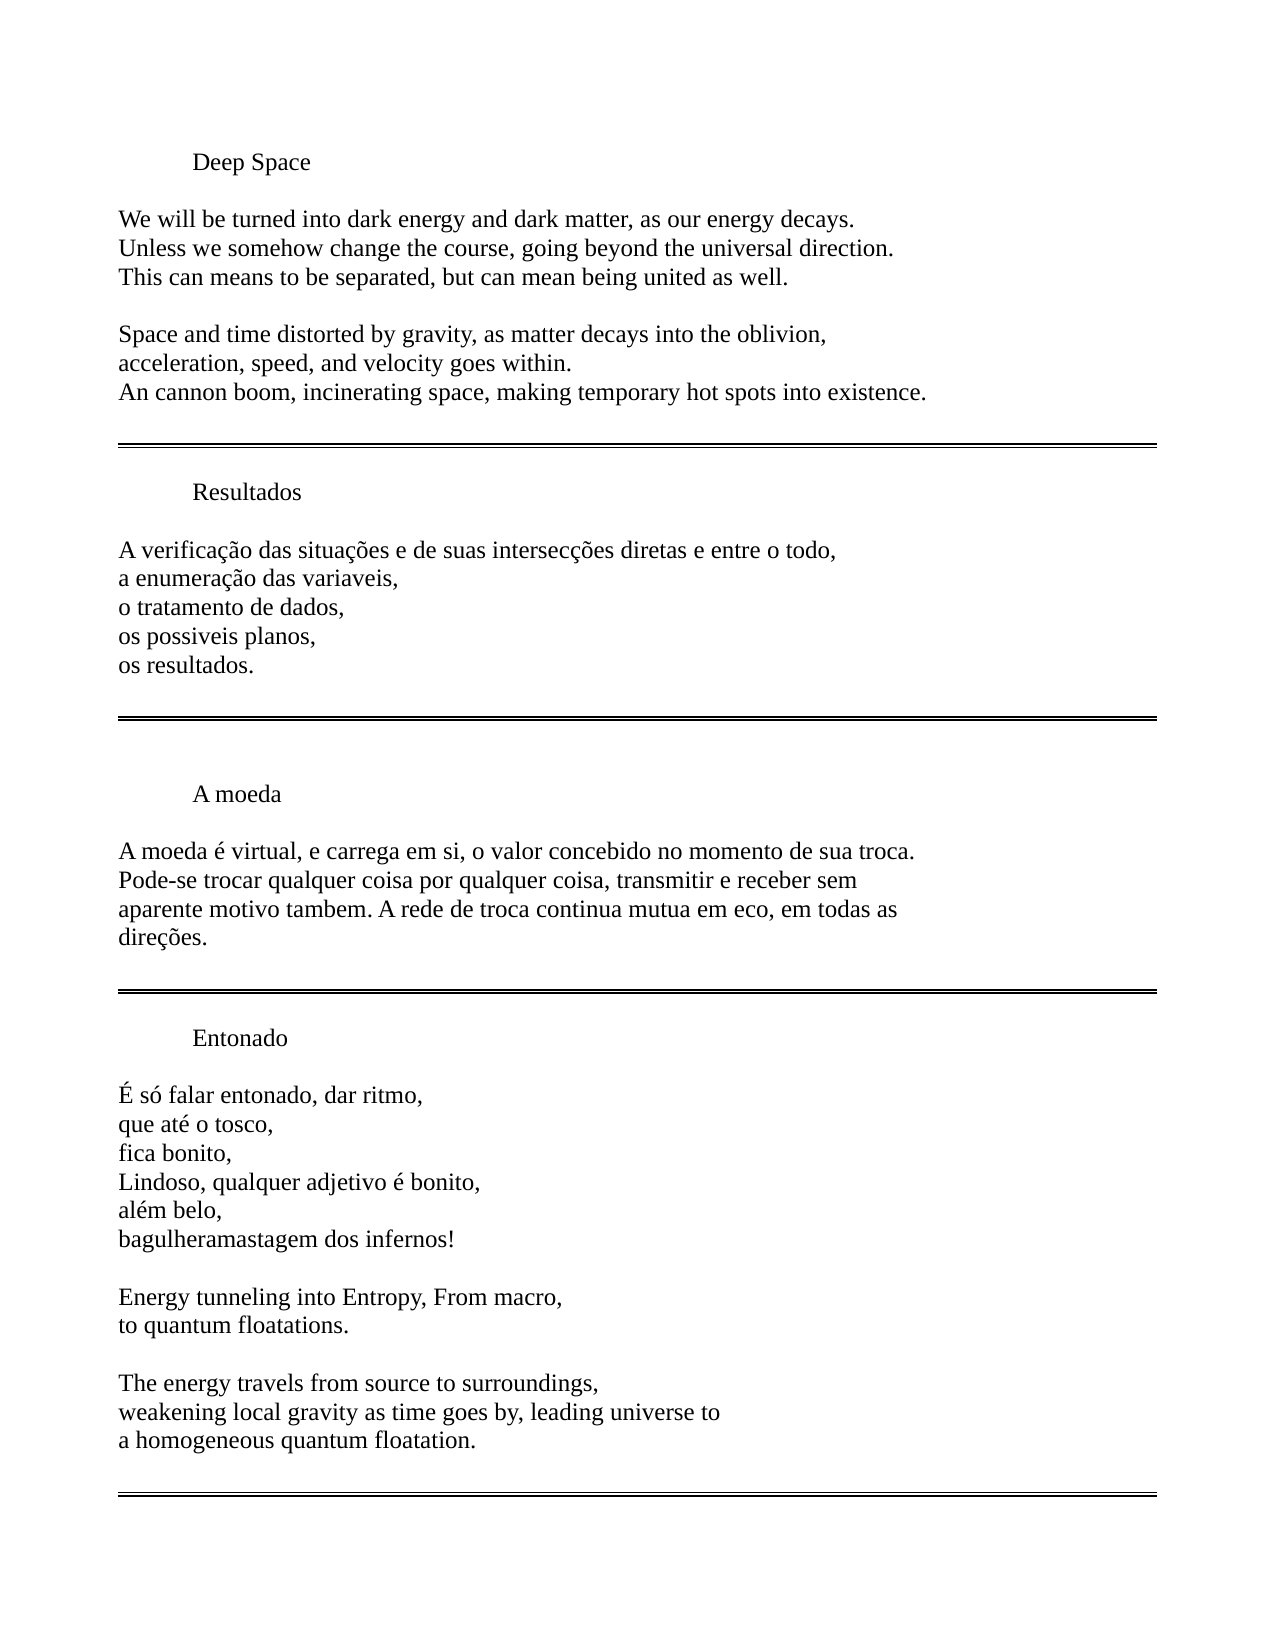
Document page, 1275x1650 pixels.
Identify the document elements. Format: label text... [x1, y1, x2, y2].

text This can means to be separated, but can mean being united as well. [118, 262, 1157, 291]
text The energy travels from source to surroundings, [118, 1368, 1157, 1397]
text a homogeneous quantum floatation. [118, 1425, 1157, 1454]
text Resultados [118, 477, 1157, 506]
text An cannon boom, incinerating space, making temporary hot spots into existence. [118, 377, 1157, 406]
text weakening local gravity as time goes by, leading universe to [118, 1397, 1157, 1425]
text direções. [118, 922, 1157, 951]
text fica bonito, [118, 1138, 1157, 1167]
text to quantum floatations. [118, 1310, 1157, 1339]
text A moeda é virtual, e carrega em si, o valor concebido no momento de sua troca. [118, 836, 1157, 865]
text Space and time distorted by gravity, as matter decays into the oblivion, [118, 319, 1157, 348]
text We will be turned into dark energy and dark matter, as our energy decays. [118, 204, 1157, 233]
text acceleration, speed, and velocity goes within. [118, 348, 1157, 377]
text Unless we somehow change the course, going beyond the universal direction. [118, 233, 1157, 262]
text que até o tosco, [118, 1109, 1157, 1138]
text É só falar entonado, dar ritmo, [118, 1080, 1157, 1109]
text os possiveis planos, [118, 621, 1157, 650]
text Energy tunneling into Entropy, From macro, [118, 1282, 1157, 1310]
text os resultados. [118, 650, 1157, 678]
text além belo, [118, 1195, 1157, 1224]
text aparente motivo tambem. A rede de troca continua mutua em eco, em todas as [118, 894, 1157, 922]
text Lindoso, qualquer adjetivo é bonito, [118, 1167, 1157, 1195]
text Pode-se trocar qualquer coisa por qualquer coisa, transmitir e receber sem [118, 865, 1157, 894]
text A moeda [118, 779, 1157, 807]
text A verificação das situações e de suas intersecções diretas e entre o todo, [118, 535, 1157, 563]
text a enumeração das variaveis, [118, 563, 1157, 592]
text bagulheramastagem dos infernos! [118, 1224, 1157, 1253]
text Deep Space [118, 147, 1157, 176]
text o tratamento de dados, [118, 592, 1157, 621]
text Entonado [118, 1023, 1157, 1052]
